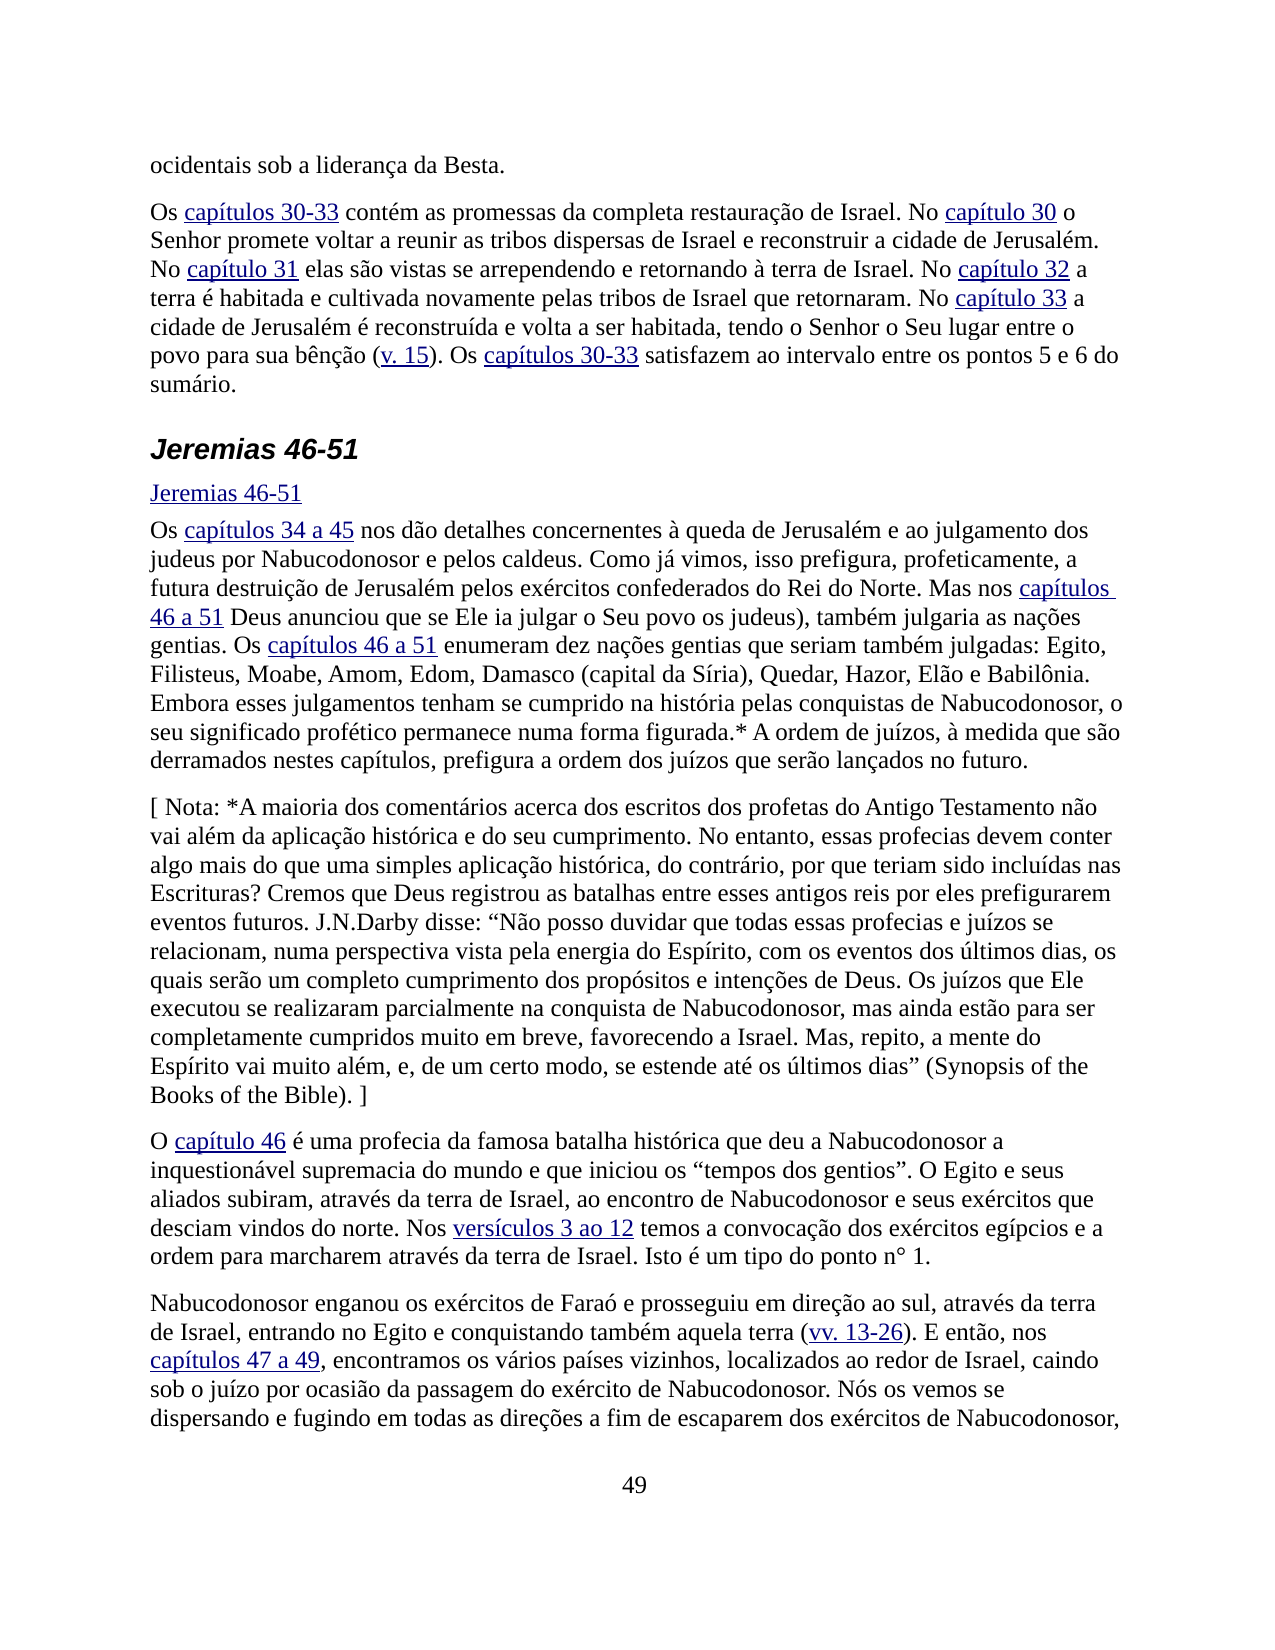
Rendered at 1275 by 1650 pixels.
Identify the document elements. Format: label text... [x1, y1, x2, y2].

text ocidentais sob a liderança da Besta. [150, 150, 1125, 179]
text Os capítulos 30-33 contém as promessas da completa restauração de Israel. No capítulo 30 o Senhor promete voltar a reunir as tribos dispersas de Israel e reconstruir a cidade de Jerusalém. No capítulo 31 elas são vistas se arrependendo e retornando à terra de Israel. No capítulo 32 a terra é habitada e cultivada novamente pelas tribos de Israel que retornaram. No capítulo 33 a cidade de Jerusalém é reconstruída e volta a ser habitada, tendo o Senhor o Seu lugar entre o povo para sua bênção (v. 15). Os capítulos 30-33 satisfazem ao intervalo entre os pontos 5 e 6 do sumário. [150, 197, 1125, 398]
text Os capítulos 34 a 45 nos dão detalhes concernentes à queda de Jerusalém e ao julgamento dos judeus por Nabucodonosor e pelos caldeus. Como já vimos, isso prefigura, profeticamente, a futura destruição de Jerusalém pelos exércitos confederados do Rei do Norte. Mas nos capítulos 46 a 51 Deus anunciou que se Ele ia julgar o Seu povo os judeus), também julgaria as nações gentias. Os capítulos 46 a 51 enumeram dez nações gentias que seriam também julgadas: Egito, Filisteus, Moabe, Amom, Edom, Damasco (capital da Síria), Quedar, Hazor, Elão e Babilônia. Embora esses julgamentos tenham se cumprido na história pelas conquistas de Nabucodonosor, o seu significado profético permanece numa forma figurada.* A ordem de juízos, à medida que são derramados nestes capítulos, prefigura a ordem dos juízos que serão lançados no futuro. [150, 516, 1125, 774]
subtitle Jeremias 46-51 [150, 432, 1125, 465]
text [ Nota: *A maioria dos comentários acerca dos escritos dos profetas do Antigo Testamento não vai além da aplicação histórica e do seu cumprimento. No entanto, essas profecias devem conter algo mais do que uma simples aplicação histórica, do contrário, por que teriam sido incluídas nas Escrituras? Cremos que Deus registrou as batalhas entre esses antigos reis por eles prefigurarem eventos futuros. J.N.Darby disse: “Não posso duvidar que todas essas profecias e juízos se relacionam, numa perspectiva vista pela energia do Espírito, com os eventos dos últimos dias, os quais serão um completo cumprimento dos propósitos e intenções de Deus. Os juízos que Ele executou se realizaram parcialmente na conquista de Nabucodonosor, mas ainda estão para ser completamente cumpridos muito em breve, favorecendo a Israel. Mas, repito, a mente do Espírito vai muito além, e, de um certo modo, se estende até os últimos dias” (Synopsis of the Books of the Bible). ] [150, 792, 1125, 1108]
text Nabucodonosor enganou os exércitos de Faraó e prosseguiu em direção ao sul, através da terra de Israel, entrando no Egito e conquistando também aquela terra (vv. 13-26). E então, nos capítulos 47 a 49, encontramos os vários países vizinhos, localizados ao redor de Israel, caindo sob o juízo por ocasião da passagem do exército de Nabucodonosor. Nós os vemos se dispersando e fugindo em todas as direções a fim de escaparem dos exércitos de Nabucodonosor, [150, 1288, 1125, 1432]
text O capítulo 46 é uma profecia da famosa batalha histórica que deu a Nabucodonosor a inquestionável supremacia do mundo e que iniciou os “tempos dos gentios”. O Egito e seus aliados subiram, através da terra de Israel, ao encontro de Nabucodonosor e seus exércitos que desciam vindos do norte. Nos versículos 3 ao 12 temos a convocação dos exércitos egípcios e a ordem para marcharem através da terra de Israel. Isto é um tipo do ponto n° 1. [150, 1126, 1125, 1270]
text Jeremias 46-51 [150, 478, 1125, 507]
